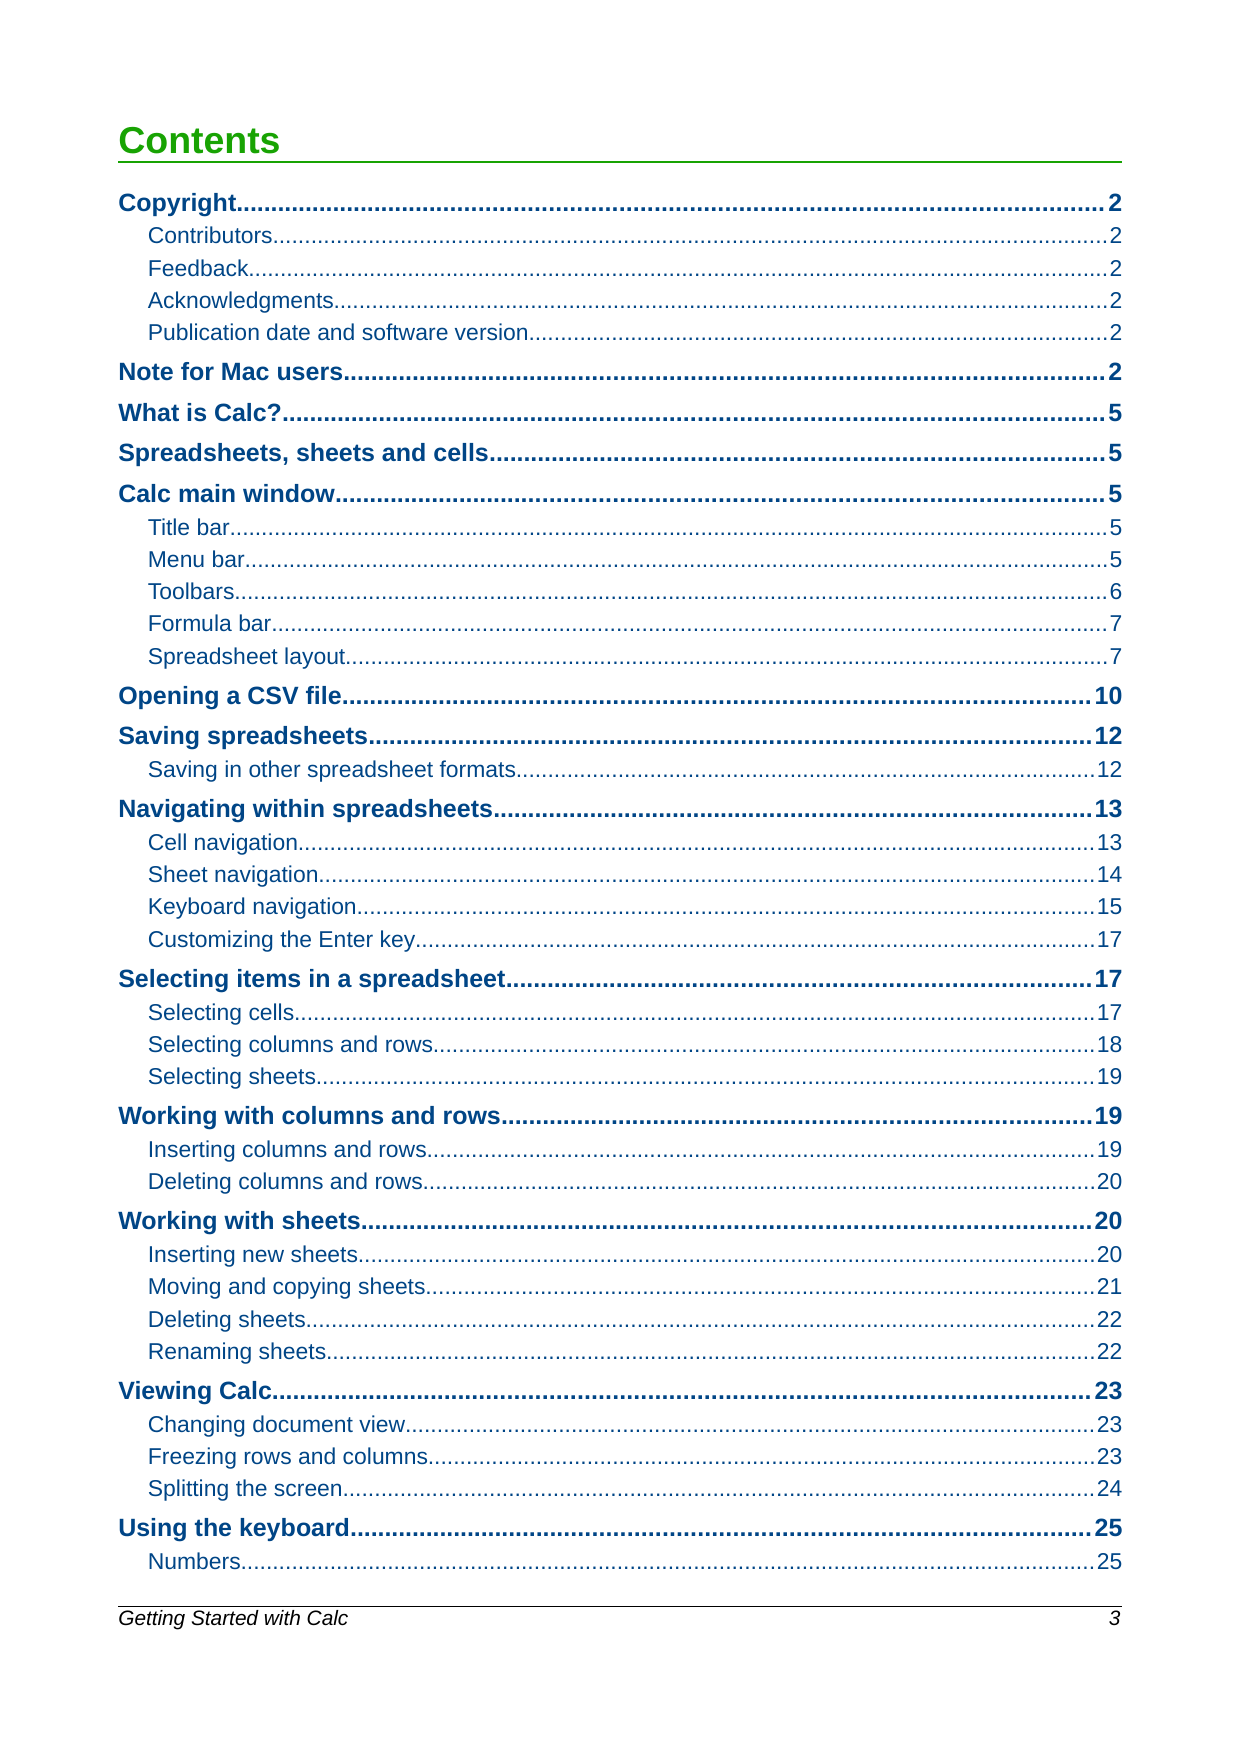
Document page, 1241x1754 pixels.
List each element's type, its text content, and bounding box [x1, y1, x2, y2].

text Selecting cells 17 [148, 998, 1122, 1025]
text Changing document view 23 [148, 1411, 1122, 1437]
text What is Calc? 5 [118, 398, 1122, 426]
text Title bar 5 [148, 513, 1122, 540]
text Splitting the screen 24 [148, 1475, 1122, 1502]
text Selecting sheets 19 [148, 1063, 1122, 1089]
text Spreadsheets, sheets and cells 5 [118, 438, 1122, 467]
text Toolbars 6 [148, 578, 1122, 604]
text Menu bar 5 [148, 546, 1122, 572]
text Working with sheets 20 [118, 1206, 1122, 1235]
text Working with columns and rows 19 [118, 1101, 1122, 1130]
text Sheet navigation 14 [148, 861, 1122, 887]
text Opening a CSV file 10 [118, 681, 1122, 709]
text Selecting items in a spreadsheet 17 [118, 964, 1122, 992]
text Renaming sheets 22 [148, 1338, 1122, 1364]
text Saving in other spreadsheet formats 12 [148, 756, 1122, 782]
text Keyboard navigation 15 [148, 893, 1122, 920]
text Note for Mac users 2 [118, 357, 1122, 386]
text Publication date and software version 2 [148, 319, 1122, 345]
text Cell navigation 13 [148, 829, 1122, 855]
text Feedback 2 [148, 254, 1122, 281]
text Deleting columns and rows 20 [148, 1168, 1122, 1194]
text Customizing the Enter key 17 [148, 926, 1122, 952]
text Inserting new sheets 20 [148, 1241, 1122, 1267]
text Contributors 2 [148, 222, 1122, 248]
text Navigating within spreadsheets 13 [118, 794, 1122, 823]
text Freezing rows and columns 23 [148, 1443, 1122, 1469]
text Calc main window 5 [118, 479, 1122, 507]
text Deleting sheets 22 [148, 1306, 1122, 1332]
text Selecting columns and rows 18 [148, 1031, 1122, 1057]
text Formula bar 7 [148, 610, 1122, 637]
text Inserting columns and rows 19 [148, 1136, 1122, 1162]
text Spreadsheet layout 7 [148, 643, 1122, 669]
text Contents [118, 118, 1122, 161]
text Saving spreadsheets 12 [118, 721, 1122, 750]
text Viewing Calc 23 [118, 1376, 1122, 1405]
text Using the keyboard 25 [118, 1513, 1122, 1542]
text Moving and copying sheets 21 [148, 1273, 1122, 1299]
text Numbers 25 [148, 1548, 1122, 1574]
text Acknowledgments 2 [148, 287, 1122, 313]
text Copyright 2 [118, 187, 1122, 216]
